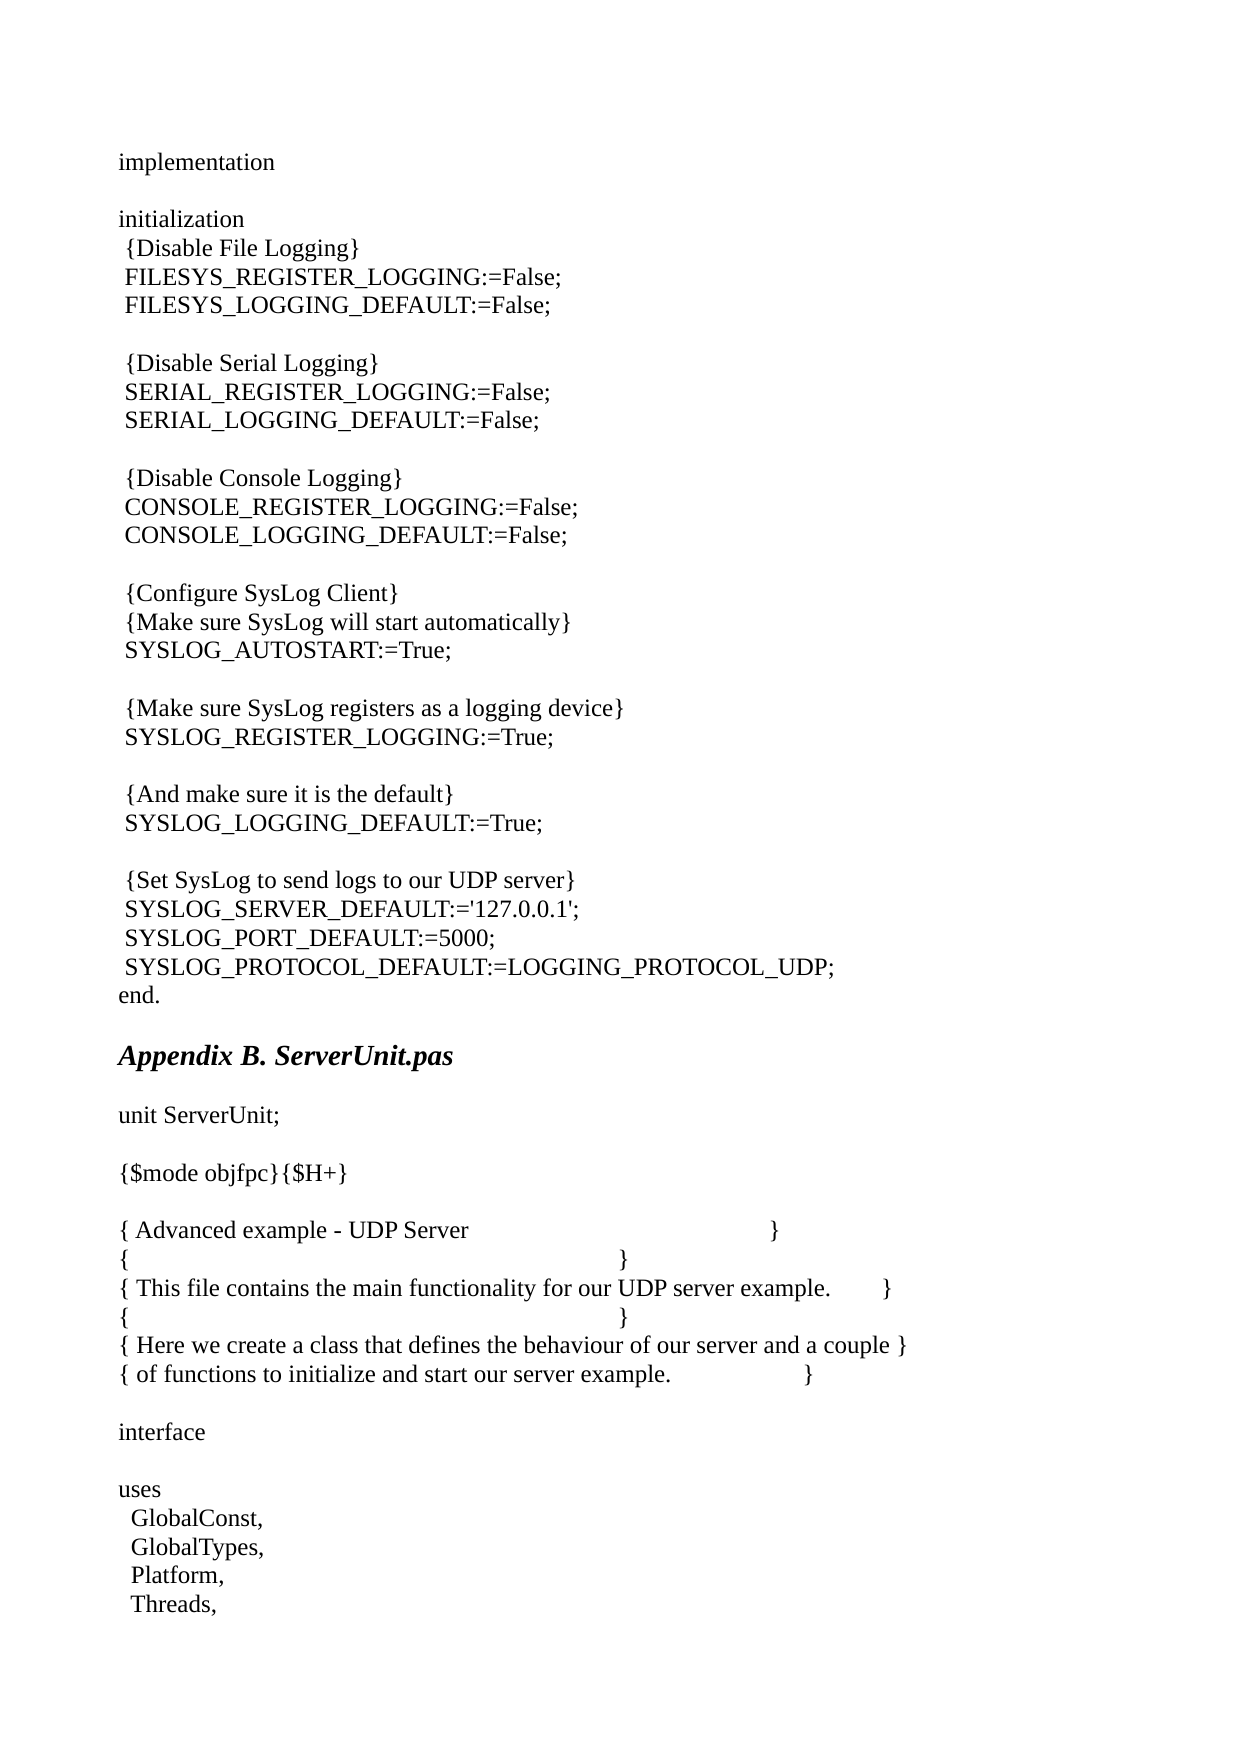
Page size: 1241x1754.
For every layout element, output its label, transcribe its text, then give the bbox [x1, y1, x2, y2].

text {Disable File Logging} [118, 233, 1122, 262]
text { This file contains the main functionality for our UDP server example. } [118, 1273, 1122, 1302]
text { Advanced example - UDP Server } [118, 1215, 1122, 1244]
text SYSLOG_REGISTER_LOGGING:=True; [118, 722, 1122, 751]
text GlobalTypes, [118, 1532, 1122, 1560]
text SYSLOG_LOGGING_DEFAULT:=True; [118, 808, 1122, 837]
text GlobalConst, [118, 1503, 1122, 1532]
text initialization [118, 204, 1122, 233]
text {Set SysLog to send logs to our UDP server} [118, 866, 1122, 894]
text {Configure SysLog Client} [118, 578, 1122, 607]
text implementation [118, 147, 1122, 176]
text {$mode objfpc}{$H+} [118, 1158, 1122, 1187]
text { Here we create a class that defines the behaviour of our server and a couple } [118, 1330, 1122, 1359]
text {Make sure SysLog will start automatically} [118, 607, 1122, 636]
text { } [118, 1302, 1122, 1330]
text {Disable Serial Logging} [118, 348, 1122, 377]
text CONSOLE_LOGGING_DEFAULT:=False; [118, 521, 1122, 549]
text { of functions to initialize and start our server example. } [118, 1359, 1122, 1388]
text interface [118, 1417, 1122, 1445]
text SYSLOG_PORT_DEFAULT:=5000; [118, 923, 1122, 952]
text { } [118, 1244, 1122, 1273]
text SYSLOG_PROTOCOL_DEFAULT:=LOGGING_PROTOCOL_UDP; [118, 952, 1122, 981]
text Appendix B. ServerUnit.pas [118, 1038, 1122, 1072]
text unit ServerUnit; [118, 1100, 1122, 1129]
text {And make sure it is the default} [118, 779, 1122, 808]
text {Disable Console Logging} [118, 463, 1122, 492]
text {Make sure SysLog registers as a logging device} [118, 693, 1122, 722]
text FILESYS_LOGGING_DEFAULT:=False; [118, 291, 1122, 319]
text SYSLOG_AUTOSTART:=True; [118, 636, 1122, 664]
text SYSLOG_SERVER_DEFAULT:='127.0.0.1'; [118, 894, 1122, 923]
text SERIAL_LOGGING_DEFAULT:=False; [118, 406, 1122, 434]
text uses [118, 1474, 1122, 1503]
text Platform, [118, 1560, 1122, 1589]
text FILESYS_REGISTER_LOGGING:=False; [118, 262, 1122, 291]
text CONSOLE_REGISTER_LOGGING:=False; [118, 492, 1122, 521]
text end. [118, 981, 1122, 1009]
text Threads, [118, 1589, 1122, 1618]
text SERIAL_REGISTER_LOGGING:=False; [118, 377, 1122, 406]
